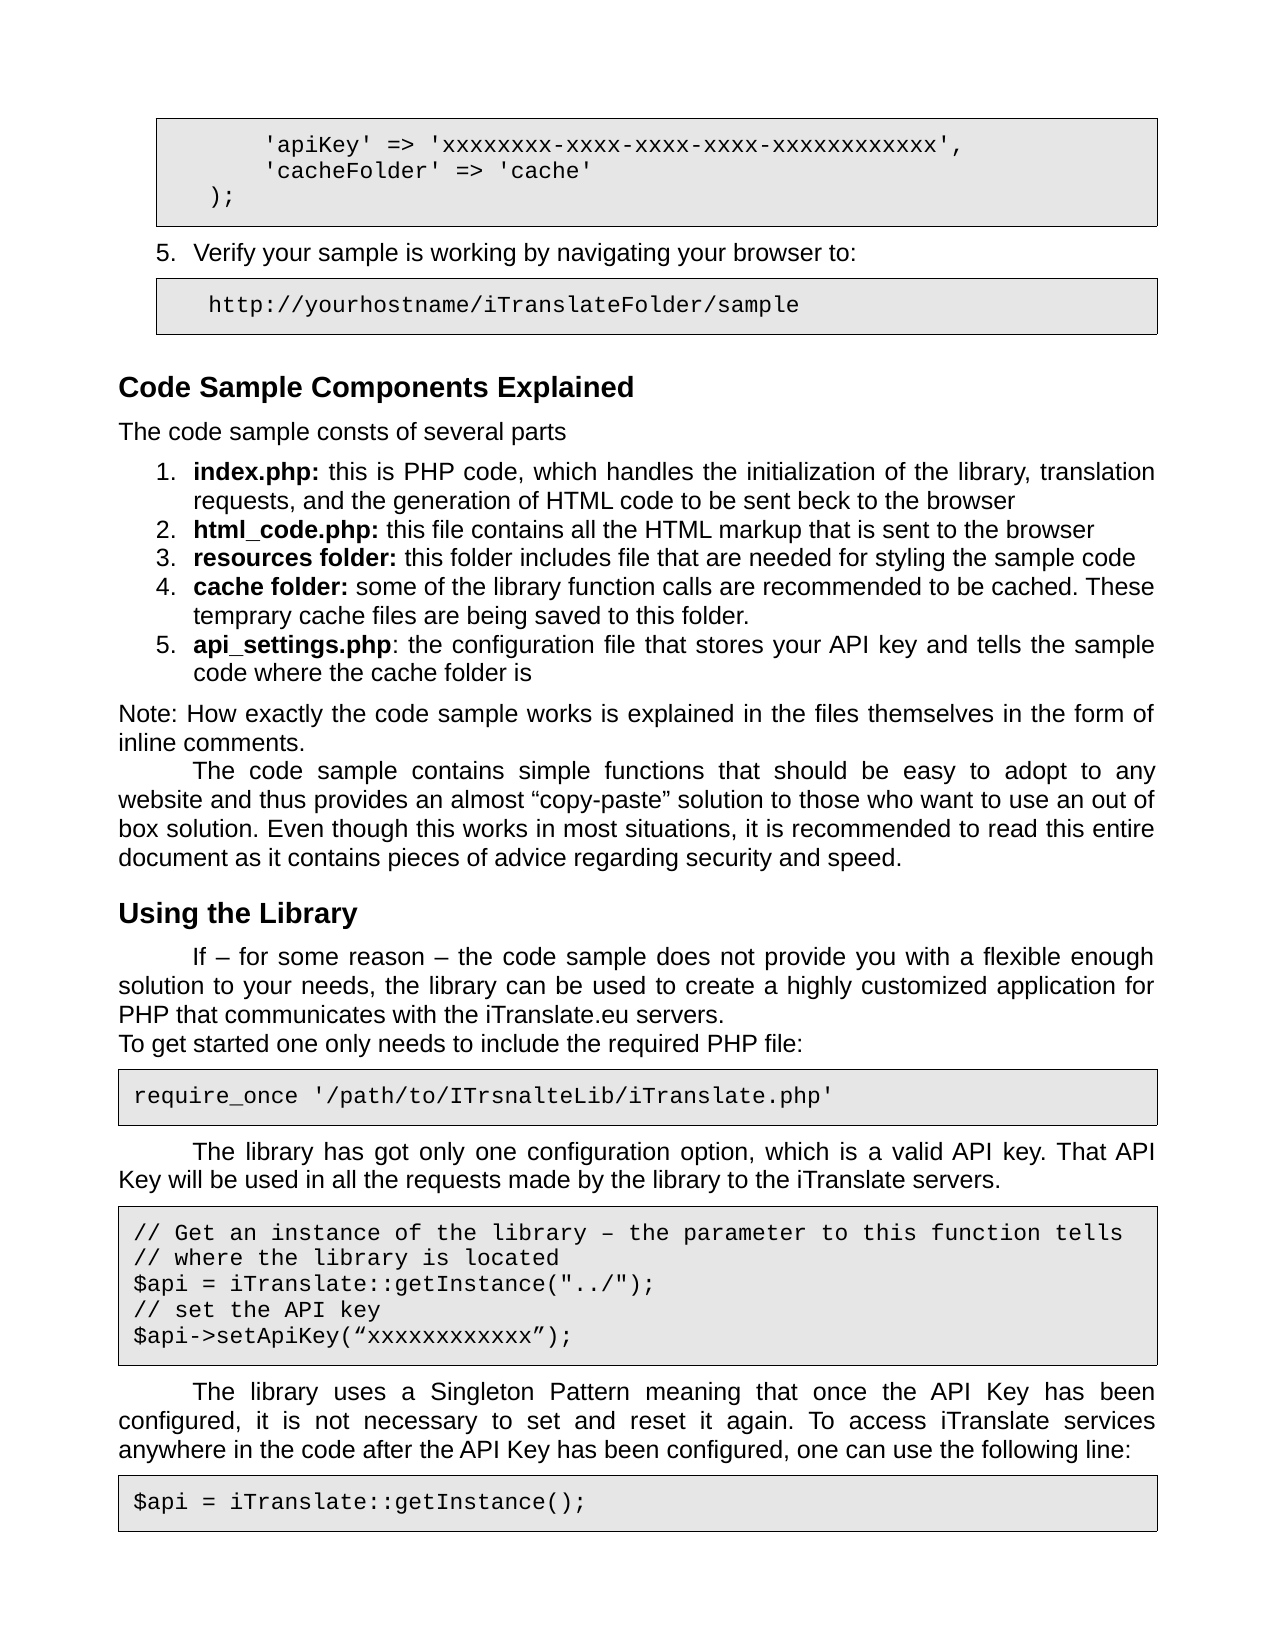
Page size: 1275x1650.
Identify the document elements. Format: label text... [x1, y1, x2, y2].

list http://yourhostname/iTranslateFolder/sample [157, 279, 1157, 334]
text The code sample consts of several parts [118, 417, 1157, 445]
list resources folder: this folder includes file that are needed for styling the sample code [156, 543, 1157, 572]
text The library uses a Singleton Pattern meaning that once the API Key has been configured, it is not necessary to set and reset it again. To access iTranslate services anywhere in the code after the API Key has been configured, one can use the following line: [118, 1377, 1157, 1463]
text The library has got only one configuration option, which is a valid API key. That API Key will be used in all the requests made by the library to the iTranslate servers. [118, 1137, 1157, 1194]
subtitle Using the Library [118, 896, 1157, 930]
list html_code.php: this file contains all the HTML markup that is sent to the browser [156, 514, 1157, 543]
list 'apiKey' => 'xxxxxxxx-xxxx-xxxx-xxxx-xxxxxxxxxxxx', 'cacheFolder' => 'cache' ); [157, 119, 1157, 226]
text // Get an instance of the library – the parameter to this function tells // where the library is located $api = iTranslate::getInstance("../"); // set the API key $api->setApiKey(“xxxxxxxxxxxx”); [119, 1207, 1157, 1365]
list cache folder: some of the library function calls are recommended to be cached. These temprary cache files are being saved to this folder. [156, 572, 1157, 629]
list api_settings.php: the configuration file that stores your API key and tells the sample code where the cache folder is [156, 629, 1157, 687]
list index.php: this is PHP code, which handles the initialization of the library, translation requests, and the generation of HTML code to be sent beck to the browser [156, 457, 1157, 514]
text If – for some reason – the code sample does not provide you with a flexible enough solution to your needs, the library can be used to create a highly customized application for PHP that communicates with the iTranslate.eu servers. [118, 942, 1157, 1029]
subtitle Code Sample Components Explained [118, 371, 1157, 404]
text $api = iTranslate::getInstance(); [119, 1476, 1157, 1531]
list Verify your sample is working by navigating your browser to: [156, 237, 1157, 266]
text Note: How exactly the code sample works is explained in the files themselves in the form of inline comments. [118, 699, 1157, 756]
text The code sample contains simple functions that should be easy to adopt to any website and thus provides an almost “copy-paste” solution to those who want to use an out of box solution. Even though this works in most situations, it is recommended to read this entire document as it contains pieces of advice regarding security and speed. [118, 756, 1157, 871]
text require_once '/path/to/ITrsnalteLib/iTranslate.php' [119, 1070, 1157, 1125]
text To get started one only needs to include the required PHP file: [118, 1029, 1157, 1057]
